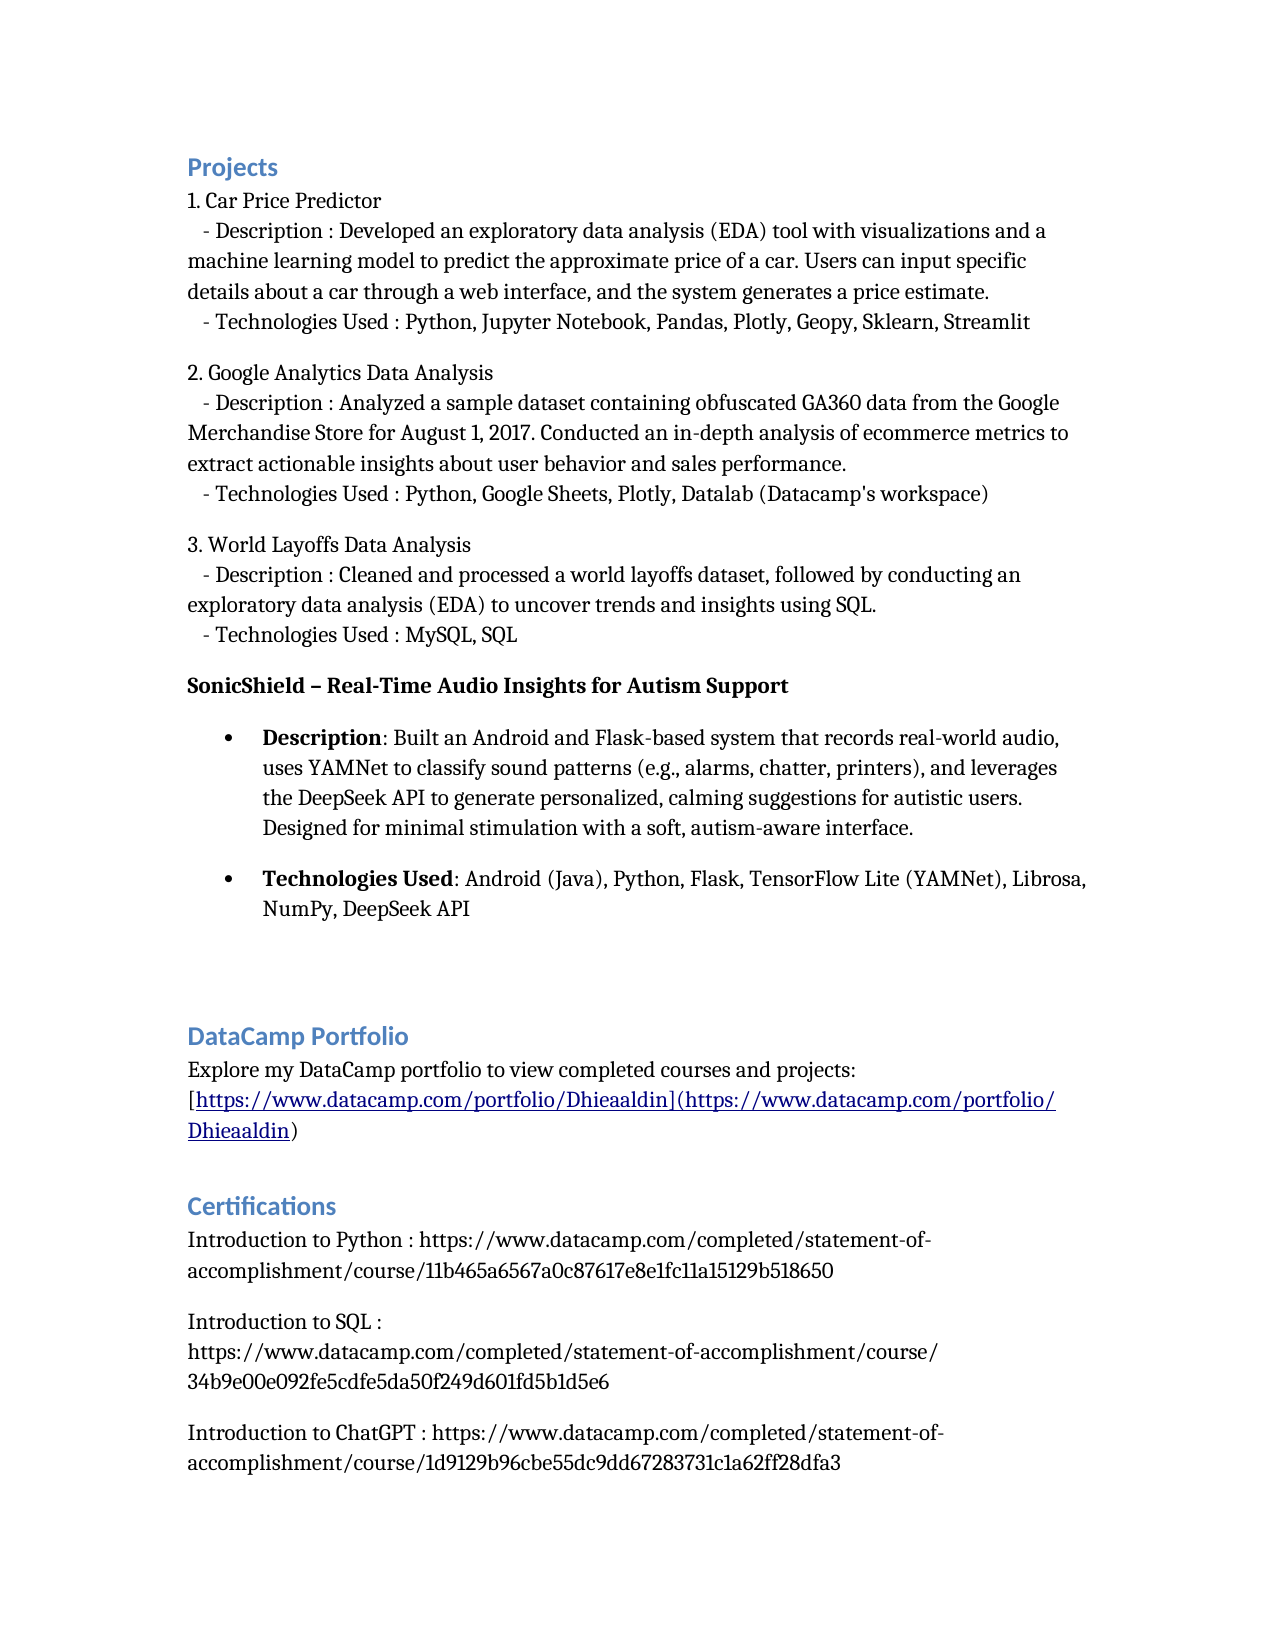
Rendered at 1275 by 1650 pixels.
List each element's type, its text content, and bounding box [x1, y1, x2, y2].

subtitle DataCamp Portfolio [187, 1019, 1087, 1052]
text SonicShield – Real-Time Audio Insights for Autism Support [187, 673, 1087, 700]
subtitle Projects [187, 150, 1087, 183]
text Introduction to SQL : https://www.datacamp.com/completed/statement-of-accomplishment/course/34b9e00e092fe5cdfe5da50f249d601fd5b1d5e6 [187, 1308, 1087, 1395]
text Explore my DataCamp portfolio to view completed courses and projects: [https://www.datacamp.com/portfolio/Dhieaaldin](https://www.datacamp.com/portfolio/Dhieaaldin) [187, 1057, 1087, 1144]
list Description: Built an Android and Flask-based system that records real-world audio, uses YAMNet to classify sound patterns (e.g., alarms, chatter, printers), and leverages the DeepSeek API to generate personalized, calming suggestions for autistic users. Designed for minimal stimulation with a soft, autism-aware interface. [225, 724, 1087, 841]
text Introduction to ChatGPT : https://www.datacamp.com/completed/statement-of-accomplishment/course/1d9129b96cbe55dc9dd67283731c1a62ff28dfa3 [187, 1420, 1087, 1477]
subtitle Certifications [187, 1189, 1087, 1222]
text 3. World Layoffs Data Analysis - Description : Cleaned and processed a world layoffs dataset, followed by conducting an exploratory data analysis (EDA) to uncover trends and insights using SQL. - Technologies Used : MySQL, SQL [187, 532, 1087, 649]
text 2. Google Analytics Data Analysis - Description : Analyzed a sample dataset containing obfuscated GA360 data from the Google Merchandise Store for August 1, 2017. Conducted an in-depth analysis of ecommerce metrics to extract actionable insights about user behavior and sales performance. - Technologies Used : Python, Google Sheets, Plotly, Datalab (Datacamp's workspace) [187, 360, 1087, 507]
text 1. Car Price Predictor - Description : Developed an exploratory data analysis (EDA) tool with visualizations and a machine learning model to predict the approximate price of a car. Users can input specific details about a car through a web interface, and the system generates a price estimate. - Technologies Used : Python, Jupyter Notebook, Pandas, Plotly, Geopy, Sklearn, Streamlit [187, 188, 1087, 335]
text Introduction to Python : https://www.datacamp.com/completed/statement-of-accomplishment/course/11b465a6567a0c87617e8e1fc11a15129b518650 [187, 1227, 1087, 1284]
list Technologies Used: Android (Java), Python, Flask, TensorFlow Lite (YAMNet), Librosa, NumPy, DeepSeek API [225, 866, 1087, 923]
